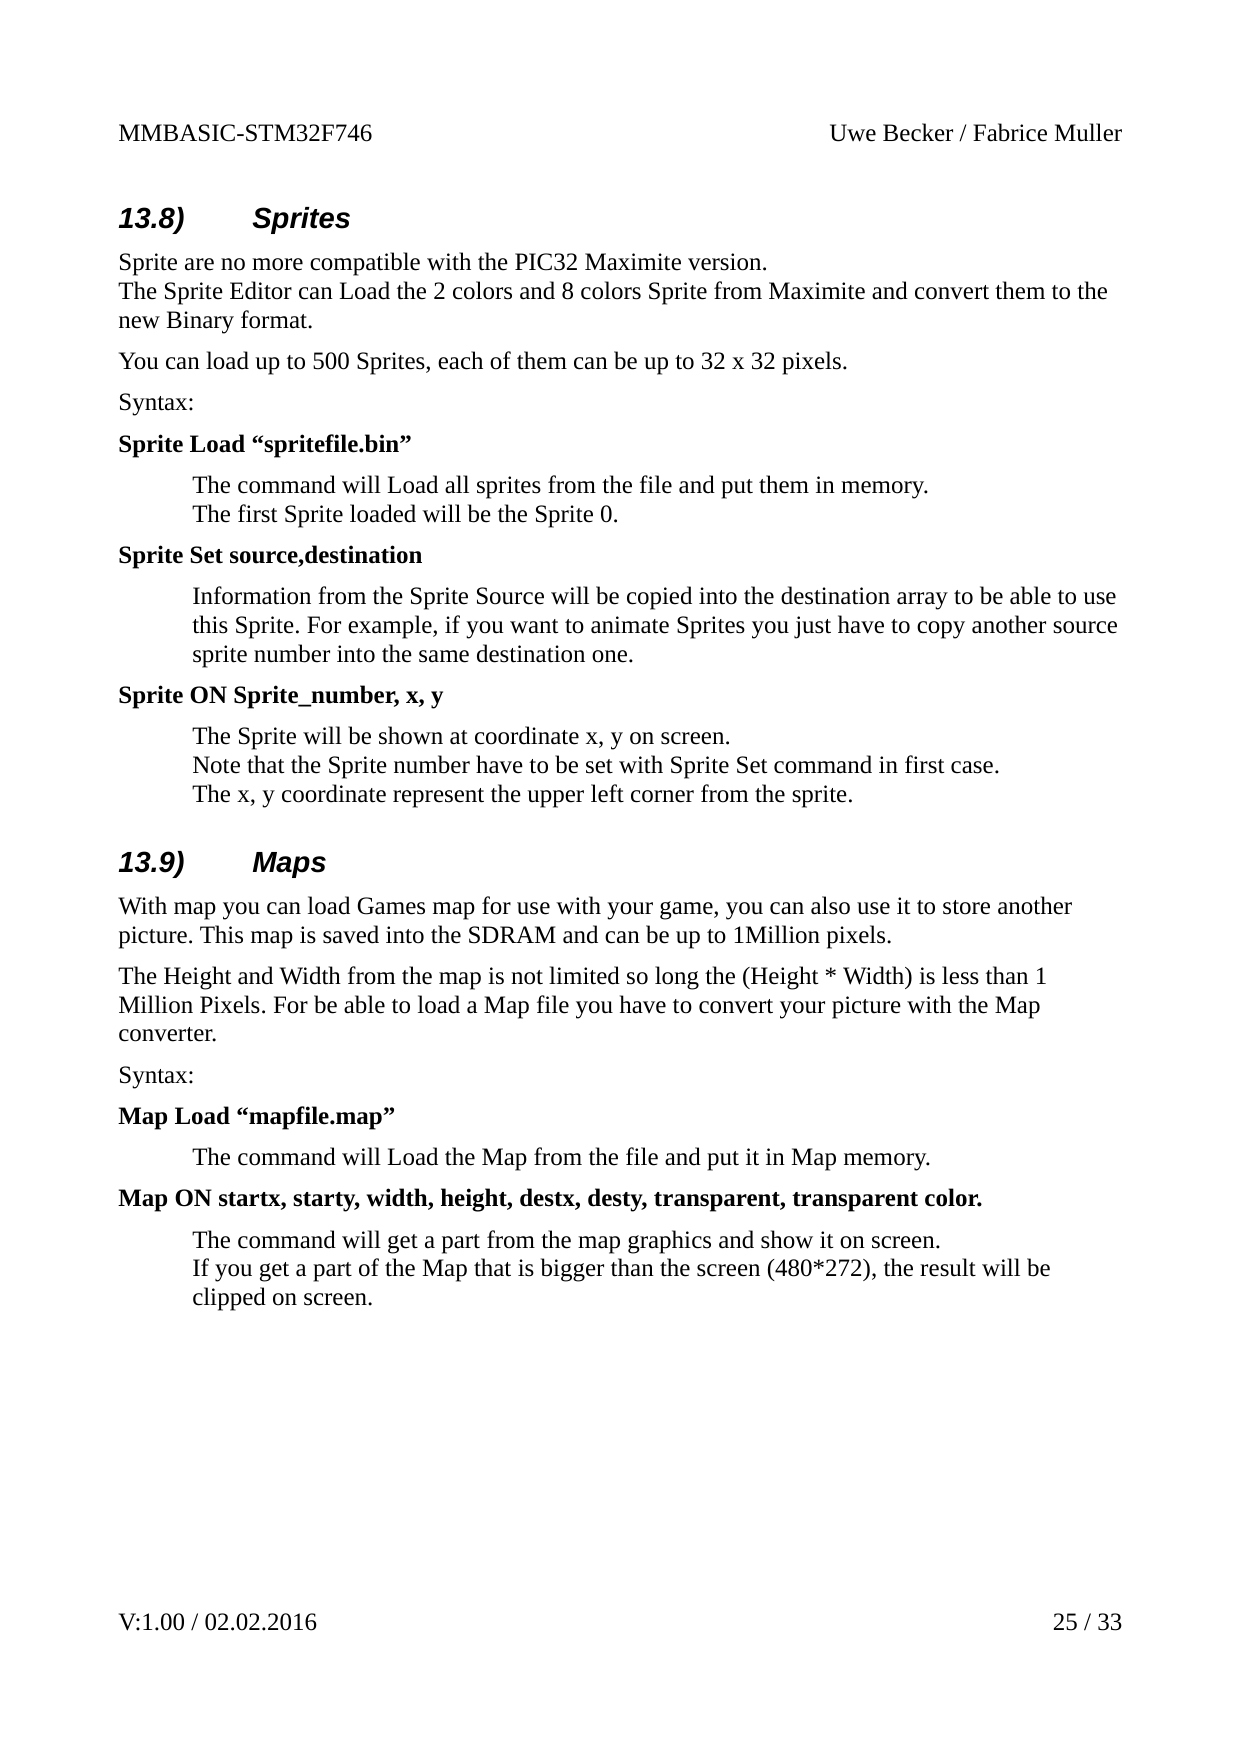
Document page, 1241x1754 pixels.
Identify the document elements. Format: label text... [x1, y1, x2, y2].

text Sprite Load “spritefile.bin” [118, 429, 1122, 457]
text With map you can load Games map for use with your game, you can also use it to store another picture. This map is saved into the SDRAM and can be up to 1Million pixels. [118, 891, 1122, 948]
text Map ON startx, starty, width, height, destx, desty, transparent, transparent color. [118, 1183, 1122, 1212]
text Sprite Set source,destination [118, 540, 1122, 569]
text The command will Load the Map from the file and put it in Map memory. [118, 1142, 1122, 1171]
text The command will get a part from the map graphics and show it on screen. If you get a part of the Map that is bigger than the screen (480*272), the result will be clipped on screen. [118, 1225, 1122, 1311]
text Syntax: [118, 1060, 1122, 1088]
text Sprite ON Sprite_number, x, y [118, 680, 1122, 709]
subtitle Maps [118, 845, 1122, 878]
text Map Load “mapfile.map” [118, 1101, 1122, 1130]
subtitle Sprites [118, 201, 1122, 235]
text Sprite are no more compatible with the PIC32 Maximite version. The Sprite Editor can Load the 2 colors and 8 colors Sprite from Maximite and convert them to the new Binary format. [118, 247, 1122, 334]
text The command will Load all sprites from the file and put them in memory. The first Sprite loaded will be the Sprite 0. [118, 470, 1122, 527]
text Syntax: [118, 387, 1122, 416]
text Information from the Sprite Source will be copied into the destination array to be able to use this Sprite. For example, if you want to animate Sprites you just have to copy another source sprite number into the same destination one. [118, 581, 1122, 667]
text The Sprite will be shown at coordinate x, y on screen. Note that the Sprite number have to be set with Sprite Set command in first case. The x, y coordinate represent the upper left corner from the sprite. [118, 721, 1122, 807]
text You can load up to 500 Sprites, each of them can be up to 32 x 32 pixels. [118, 346, 1122, 375]
text The Height and Width from the map is not limited so long the (Height * Width) is less than 1 Million Pixels. For be able to load a Map file you have to convert your picture with the Map converter. [118, 961, 1122, 1047]
